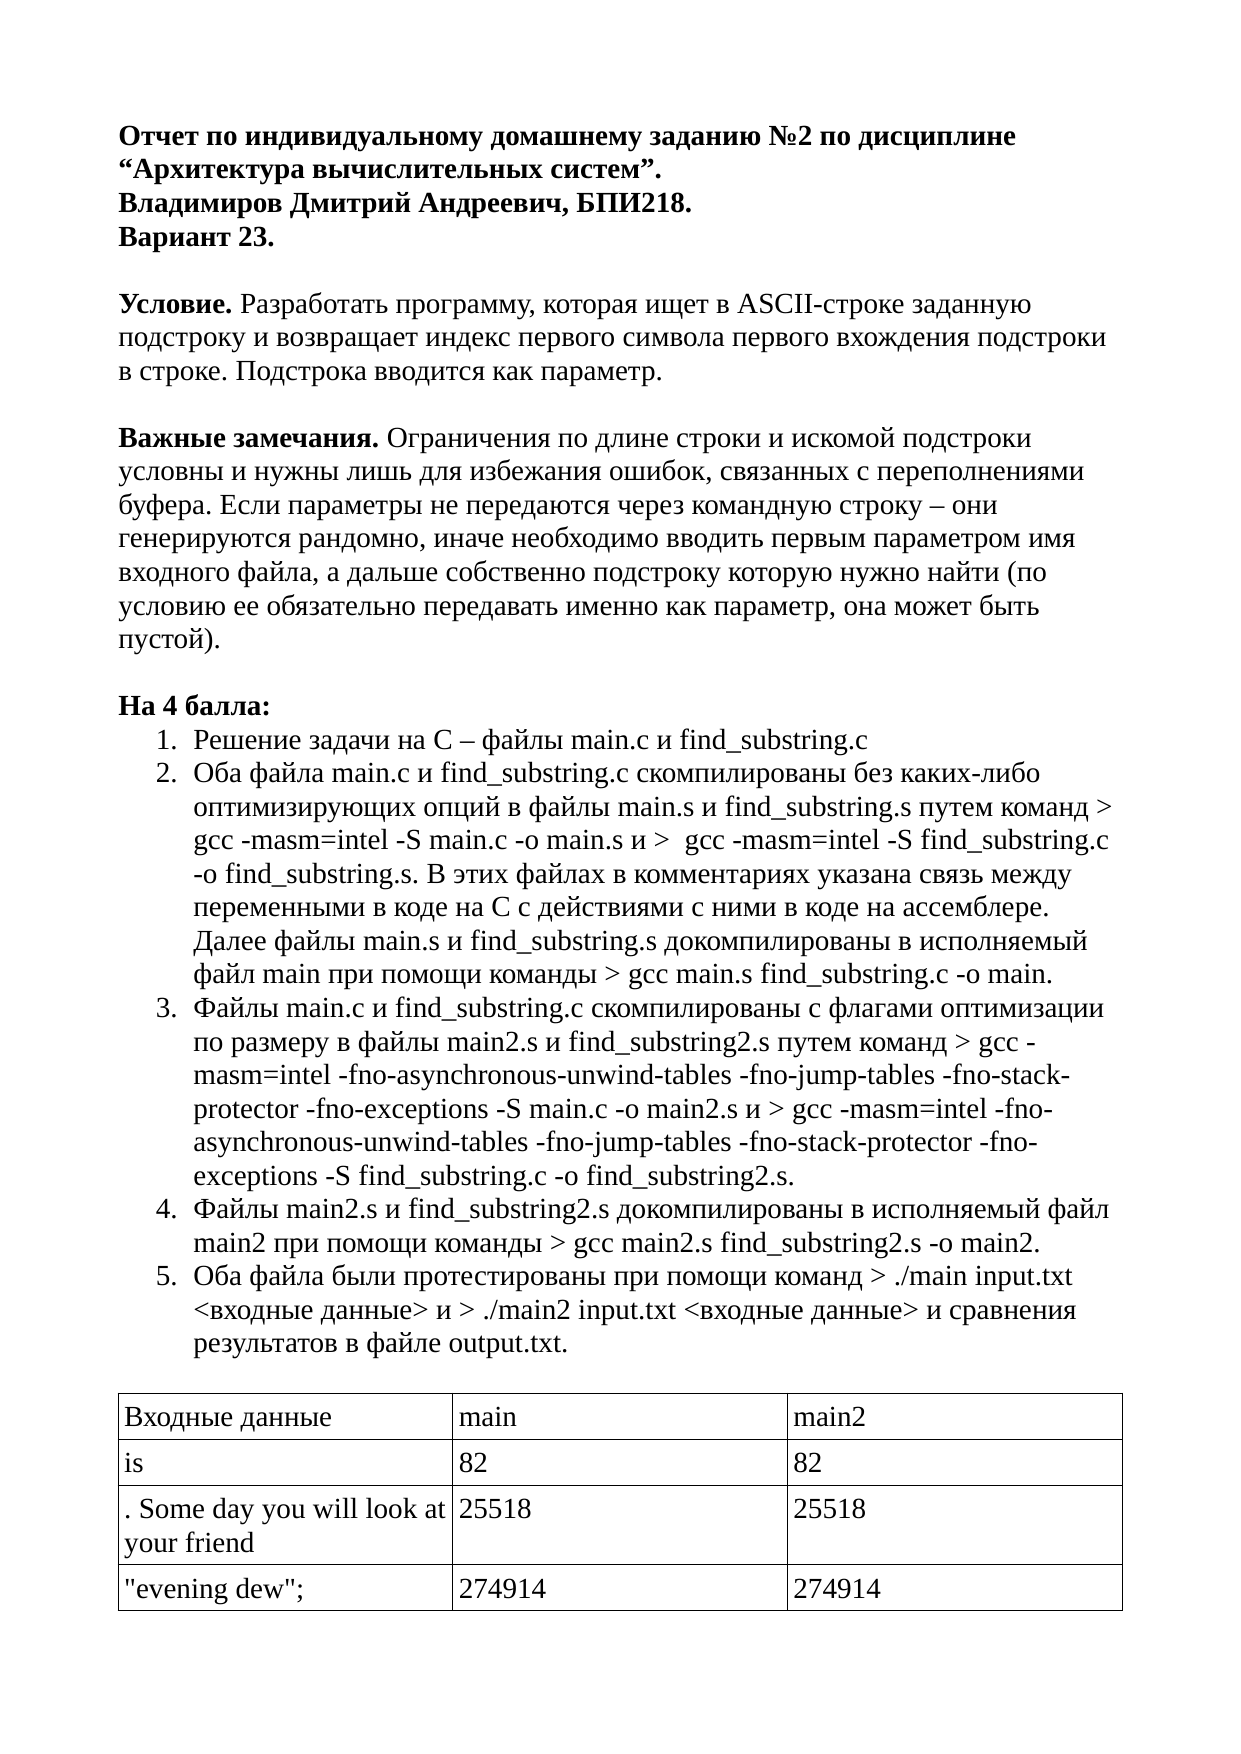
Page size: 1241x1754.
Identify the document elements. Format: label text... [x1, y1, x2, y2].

table_cell 274914 [453, 1565, 787, 1610]
text Отчет по индивидуальному домашнему заданию №2 по дисциплине “Архитектура вычислительных систем”. [118, 118, 1122, 185]
text Владимиров Дмитрий Андреевич, БПИ218. [118, 185, 1122, 219]
table_cell "evening dew"; [119, 1565, 452, 1610]
table_cell 82 [788, 1440, 1122, 1485]
list Решение задачи на С – файлы main.c и find_substring.c [156, 722, 1122, 755]
text Вариант 23. [118, 219, 1122, 252]
text Важные замечания. Ограничения по длине строки и искомой подстроки условны и нужны лишь для избежания ошибок, связанных с переполнениями буфера. Если параметры не передаются через командную строку – они генерируются рандомно, иначе необходимо вводить первым параметром имя входного файла, а дальше собственно подстроку которую нужно найти (по условию ее обязательно передавать именно как параметр, она может быть пустой). [118, 420, 1122, 655]
table_cell 82 [453, 1440, 787, 1485]
table_header main [453, 1394, 787, 1439]
table_cell 25518 [453, 1486, 787, 1564]
list Файлы main2.s и find_substring2.s докомпилированы в исполняемый файл main2 при помощи команды > gcc main2.s find_substring2.s -o main2. [156, 1191, 1122, 1258]
text На 4 балла: [118, 688, 1122, 722]
list Файлы main.c и find_substring.c скомпилированы с флагами оптимизации по размеру в файлы main2.s и find_substring2.s путем команд > gcc -masm=intel -fno-asynchronous-unwind-tables -fno-jump-tables -fno-stack-protector -fno-exceptions -S main.c -o main2.s и > gcc -masm=intel -fno-asynchronous-unwind-tables -fno-jump-tables -fno-stack-protector -fno-exceptions -S find_substring.c -o find_substring2.s. [156, 990, 1122, 1191]
list Оба файла были протестированы при помощи команд > ./main input.txt <входные данные> и > ./main2 input.txt <входные данные> и сравнения результатов в файле output.txt. [156, 1258, 1122, 1359]
table_header Входные данные [119, 1394, 452, 1439]
table_cell . Some day you will look at your friend [119, 1486, 452, 1564]
text Условие. Разработать программу, которая ищет в ASCII-строке заданную подстроку и возвращает индекс первого символа первого вхождения подстроки в строке. Подстрока вводится как параметр. [118, 286, 1122, 386]
list Оба файла main.c и find_substring.c скомпилированы без каких-либо оптимизирующих опций в файлы main.s и find_substring.s путем команд > gcc -masm=intel -S main.c -o main.s и > gcc -masm=intel -S find_substring.c -o find_substring.s. В этих файлах в комментариях указана связь между переменными в коде на С с действиями с ними в коде на ассемблере. Далее файлы main.s и find_substring.s докомпилированы в исполняемый файл main при помощи команды > gcc main.s find_substring.c -o main. [156, 755, 1122, 990]
table_cell is [119, 1440, 452, 1485]
table_cell 274914 [788, 1565, 1122, 1610]
table_cell 25518 [788, 1486, 1122, 1564]
table_header main2 [788, 1394, 1122, 1439]
